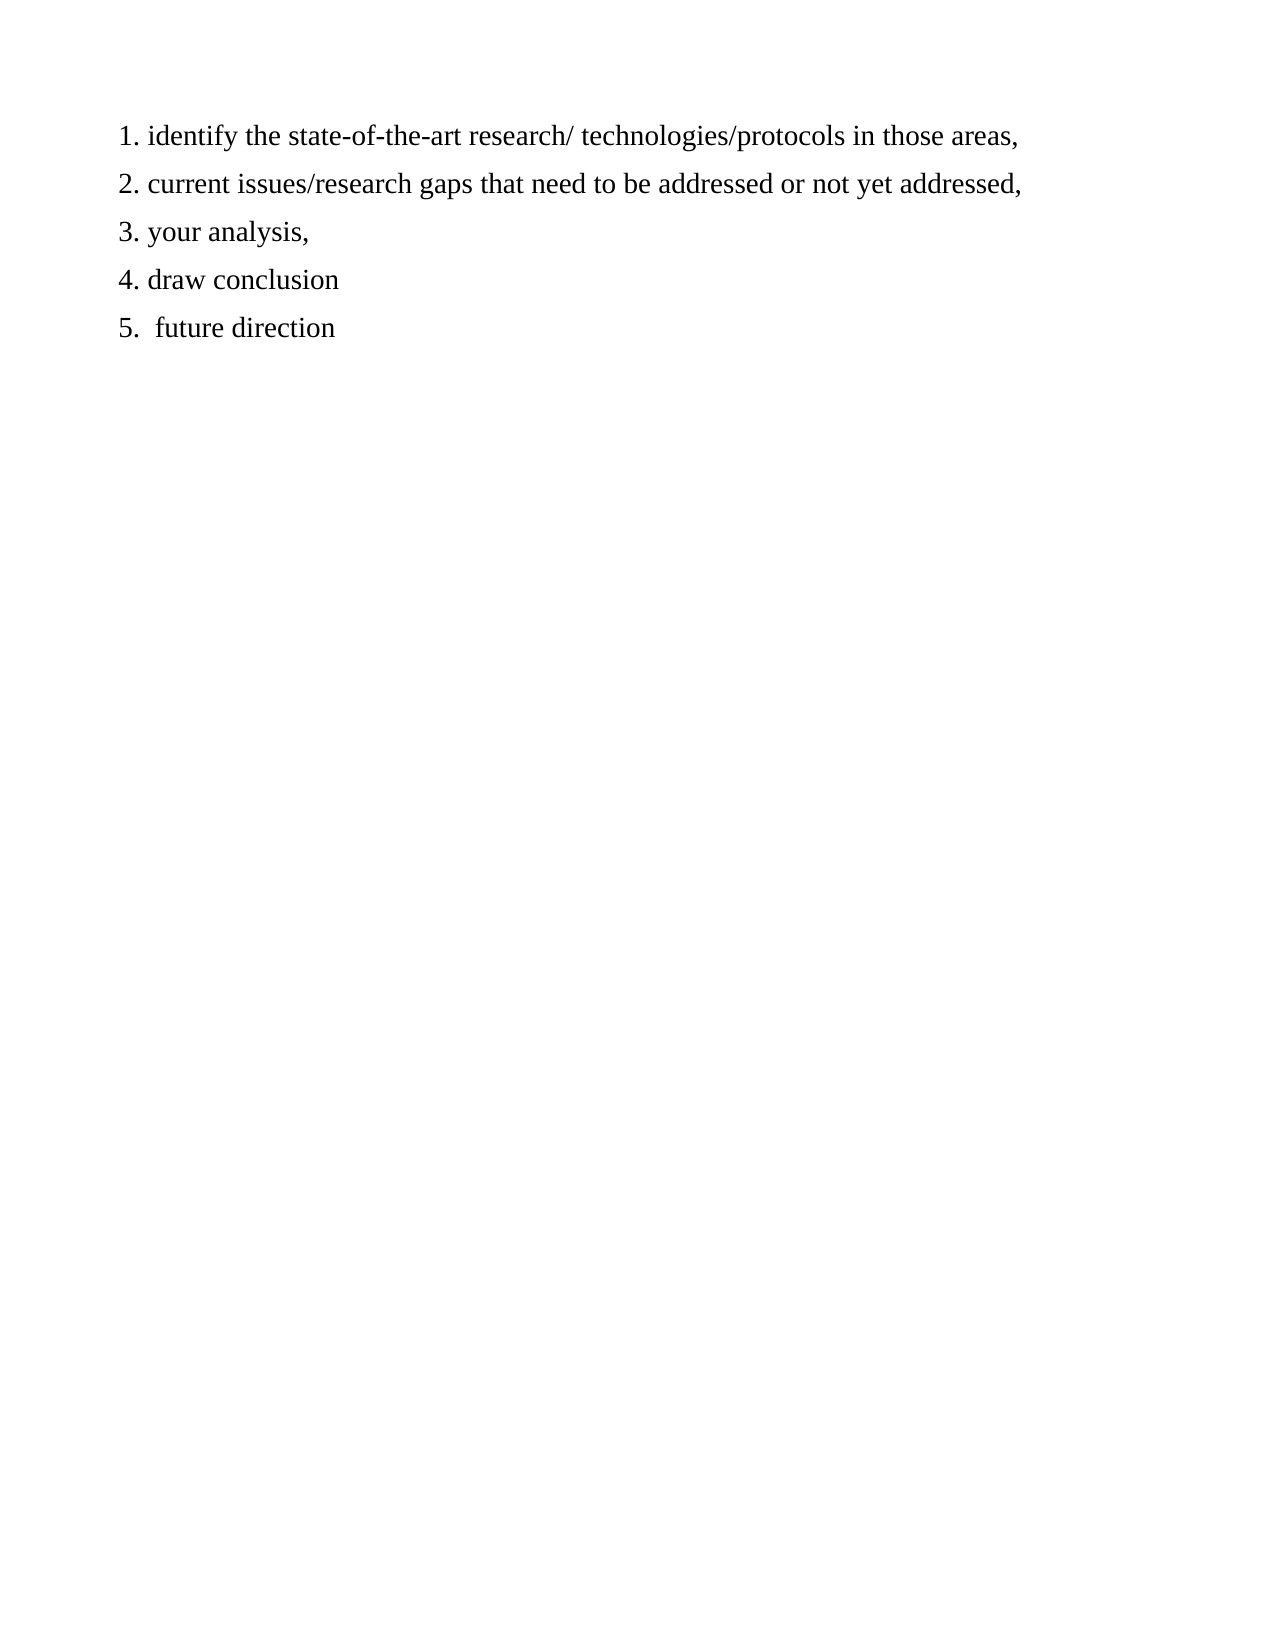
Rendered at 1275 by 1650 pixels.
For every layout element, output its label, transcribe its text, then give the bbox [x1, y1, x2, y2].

text 4. draw conclusion [118, 262, 1157, 296]
text 3. your analysis, [118, 214, 1157, 248]
text 5. future direction [118, 311, 1157, 344]
text 1. identify the state-of-the-art research/ technologies/protocols in those areas, [118, 118, 1157, 152]
text 2. current issues/research gaps that need to be addressed or not yet addressed, [118, 166, 1157, 200]
